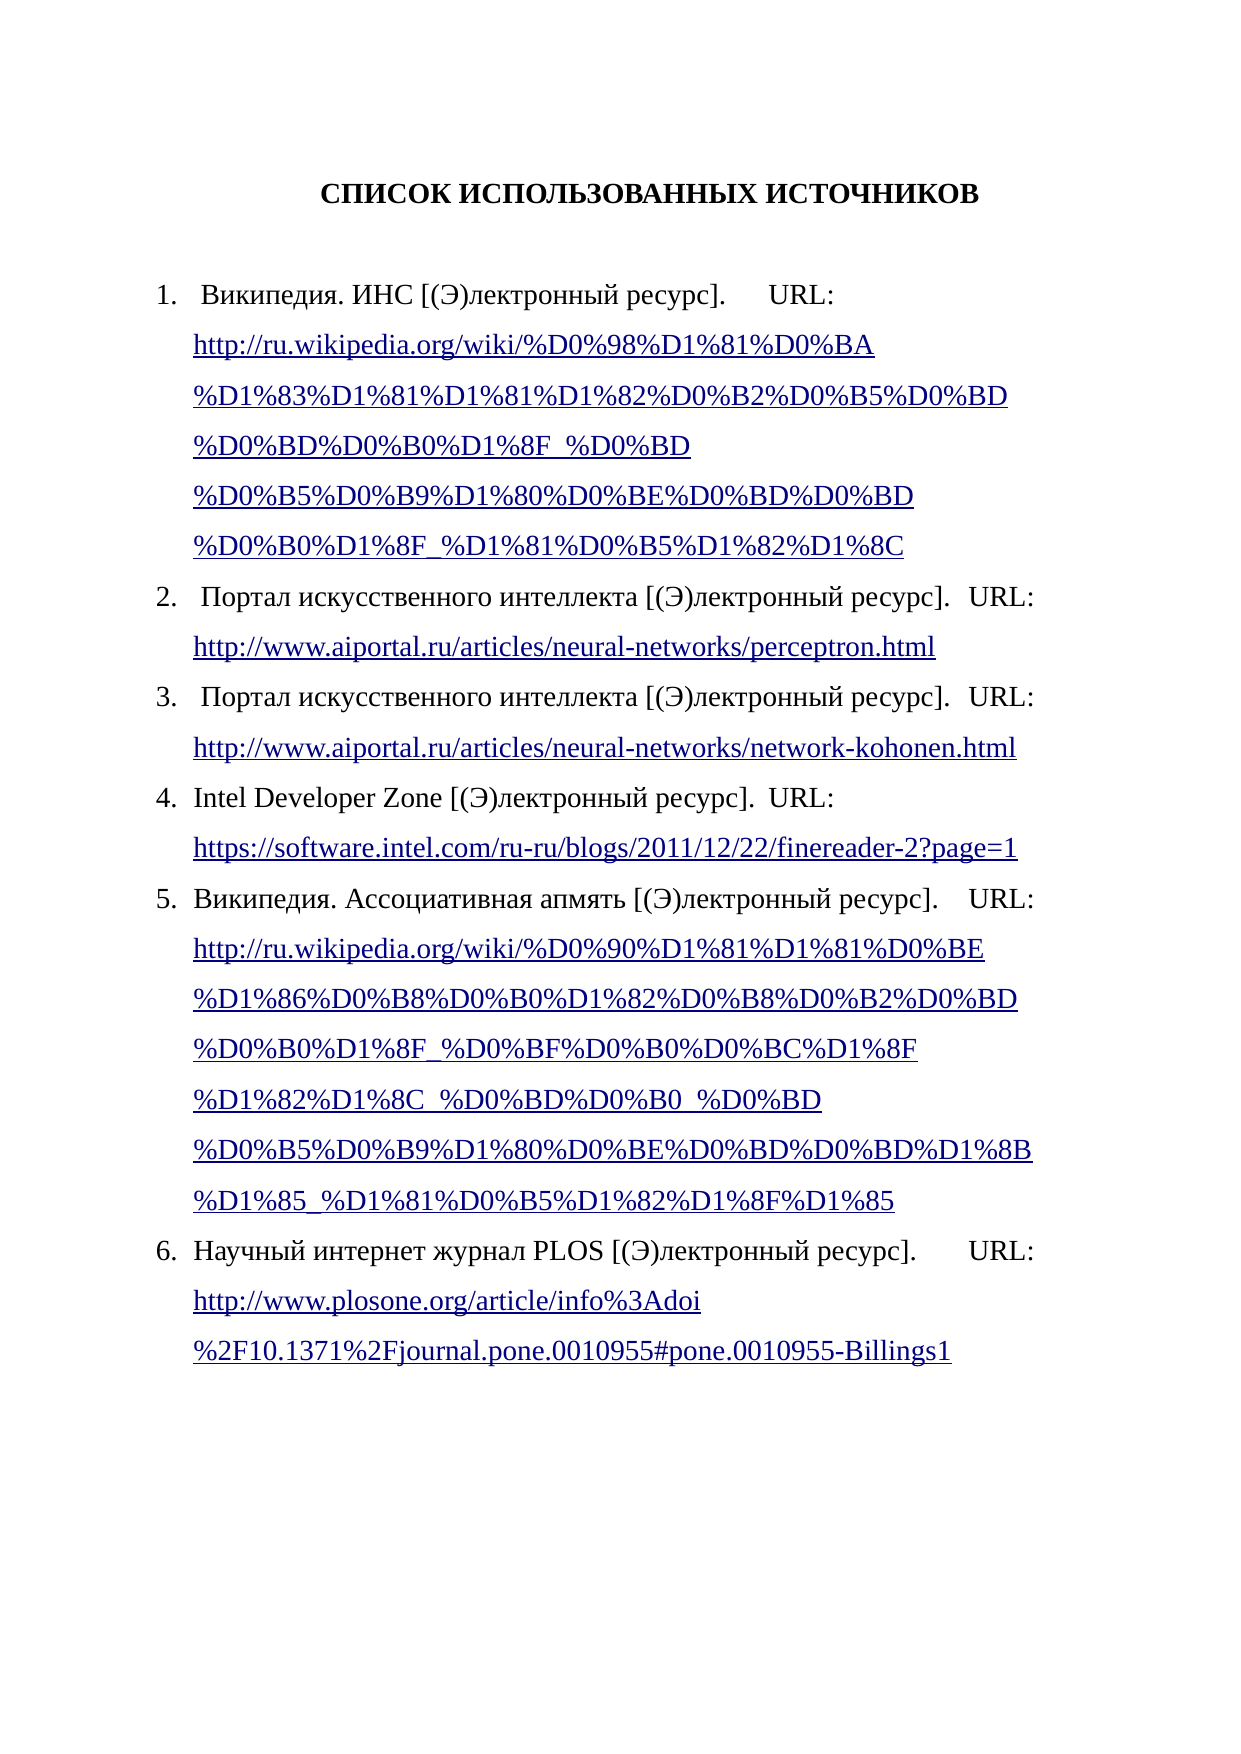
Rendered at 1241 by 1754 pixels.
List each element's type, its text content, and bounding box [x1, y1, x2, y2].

list Портал искусственного интеллекта [(Э)лектронный ресурс]. URL: http://www.aiportal.ru/articles/neural-networks/perceptron.html [156, 579, 1122, 663]
list Википедия. Ассоциативная апмять [(Э)лектронный ресурс]. URL: http://ru.wikipedia.org/wiki/%D0%90%D1%81%D1%81%D0%BE%D1%86%D0%B8%D0%B0%D1%82%D0%B8%D0%B2%D0%BD%D0%B0%D1%8F_%D0%BF%D0%B0%D0%BC%D1%8F%D1%82%D1%8C_%D0%BD%D0%B0_%D0%BD%D0%B5%D0%B9%D1%80%D0%BE%D0%BD%D0%BD%D1%8B%D1%85_%D1%81%D0%B5%D1%82%D1%8F%D1%85 [156, 881, 1122, 1216]
list Intel Developer Zone [(Э)лектронный ресурс]. URL: https://software.intel.com/ru-ru/blogs/2011/12/22/finereader-2?page=1 [156, 780, 1122, 864]
text СПИСОК ИСПОЛЬЗОВАННЫХ ИСТОЧНИКОВ [118, 176, 1122, 210]
list Википедия. ИНС [(Э)лектронный ресурс]. URL: http://ru.wikipedia.org/wiki/%D0%98%D1%81%D0%BA%D1%83%D1%81%D1%81%D1%82%D0%B2%D0%B5%D0%BD%D0%BD%D0%B0%D1%8F_%D0%BD%D0%B5%D0%B9%D1%80%D0%BE%D0%BD%D0%BD%D0%B0%D1%8F_%D1%81%D0%B5%D1%82%D1%8C [156, 277, 1122, 562]
list Портал искусственного интеллекта [(Э)лектронный ресурс]. URL: http://www.aiportal.ru/articles/neural-networks/network-kohonen.html [156, 679, 1122, 763]
list Научный интернет журнал PLOS [(Э)лектронный ресурс]. URL: http://www.plosone.org/article/info%3Adoi%2F10.1371%2Fjournal.pone.0010955#pone.0010955-Billings1 [156, 1233, 1122, 1367]
